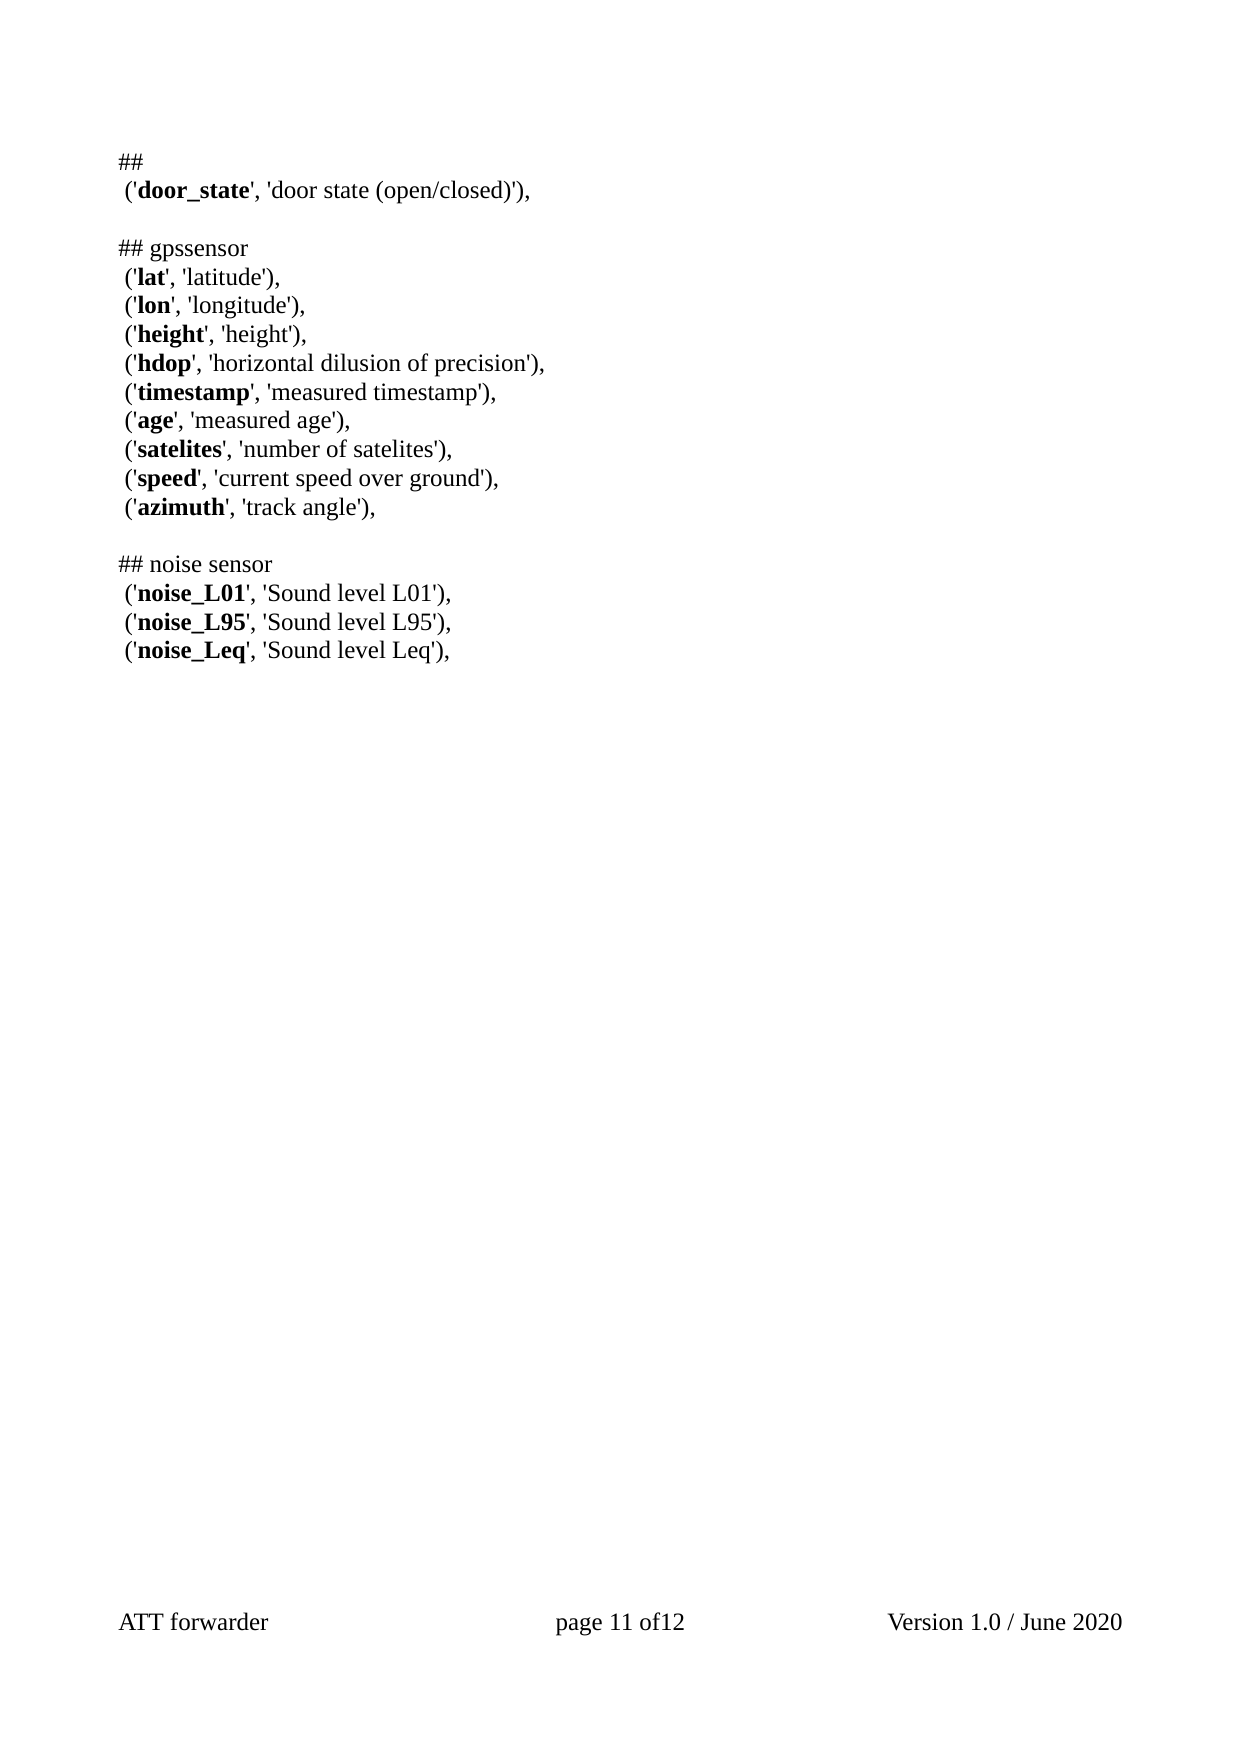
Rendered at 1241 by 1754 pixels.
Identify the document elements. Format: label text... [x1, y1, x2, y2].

text ('satelites', 'number of satelites'), [118, 434, 1122, 463]
text ## [118, 147, 1122, 176]
text ('noise_Leq', 'Sound level Leq'), [118, 636, 1122, 664]
text ('noise_L01', 'Sound level L01'), [118, 578, 1122, 607]
text ('age', 'measured age'), [118, 406, 1122, 434]
text ('hdop', 'horizontal dilusion of precision'), [118, 348, 1122, 377]
text ## gpssensor [118, 233, 1122, 262]
text ('height', 'height'), [118, 319, 1122, 348]
text ('speed', 'current speed over ground'), [118, 463, 1122, 492]
text ## noise sensor [118, 549, 1122, 578]
text ('door_state', 'door state (open/closed)'), [118, 176, 1122, 204]
text ('timestamp', 'measured timestamp'), [118, 377, 1122, 406]
text ('azimuth', 'track angle'), [118, 492, 1122, 521]
text ('lon', 'longitude'), [118, 291, 1122, 319]
text ('noise_L95', 'Sound level L95'), [118, 607, 1122, 636]
text ('lat', 'latitude'), [118, 262, 1122, 291]
